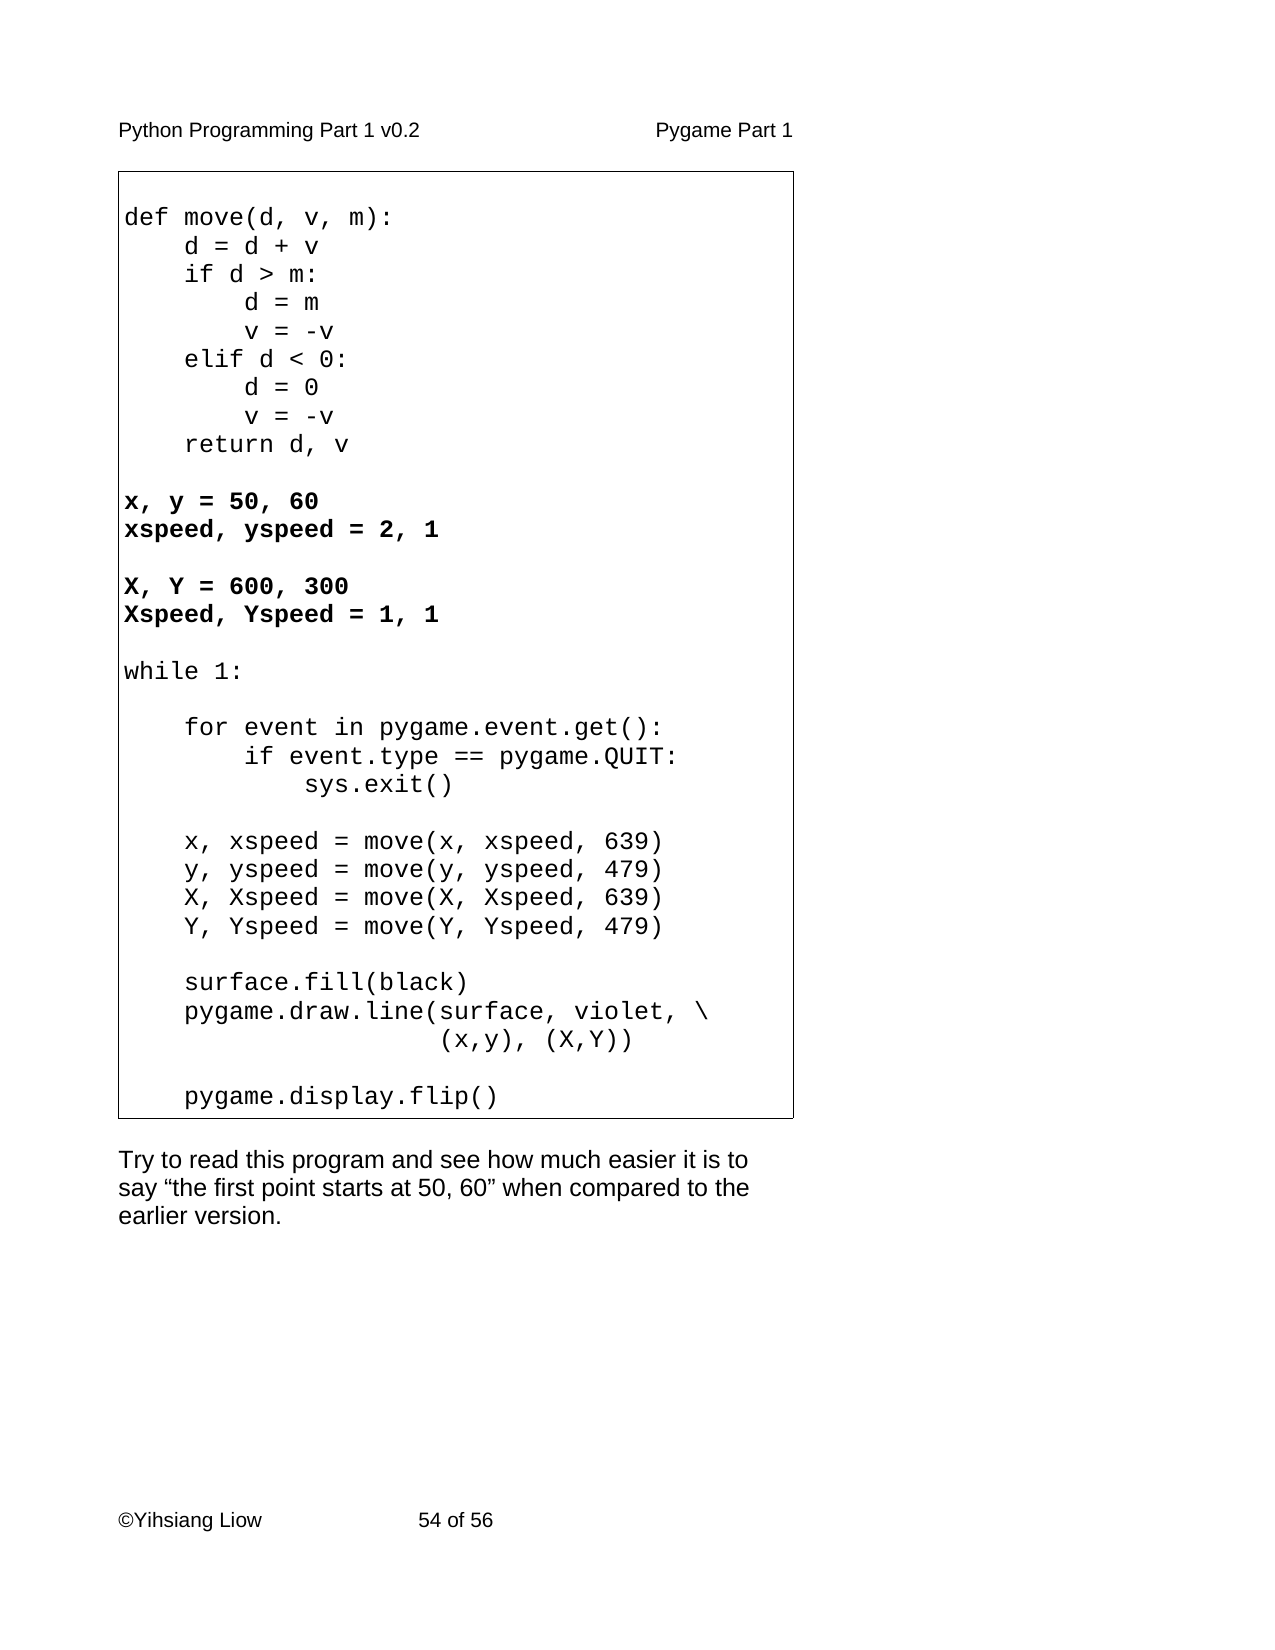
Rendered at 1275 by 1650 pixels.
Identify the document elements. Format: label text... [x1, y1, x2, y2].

text Try to read this program and see how much easier it is to say “the first point starts at 50, 60” when compared to the earlier version. [118, 1146, 793, 1229]
table_header def move(d, v, m): d = d + v if d > m: d = m v = -v elif d < 0: d = 0 v = -v return d, v x, y = 50, 60 xspeed, yspeed = 2, 1 X, Y = 600, 300 Xspeed, Yspeed = 1, 1 while 1: for event in pygame.event.get(): if event.type == pygame.QUIT: sys.exit() x, xspeed = move(x, xspeed, 639) y, yspeed = move(y, yspeed, 479) X, Xspeed = move(X, Xspeed, 639) Y, Yspeed = move(Y, Yspeed, 479) surface.fill(black) pygame.draw.line(surface, violet, \ (x,y), (X,Y)) pygame.display.flip() [119, 172, 793, 1117]
